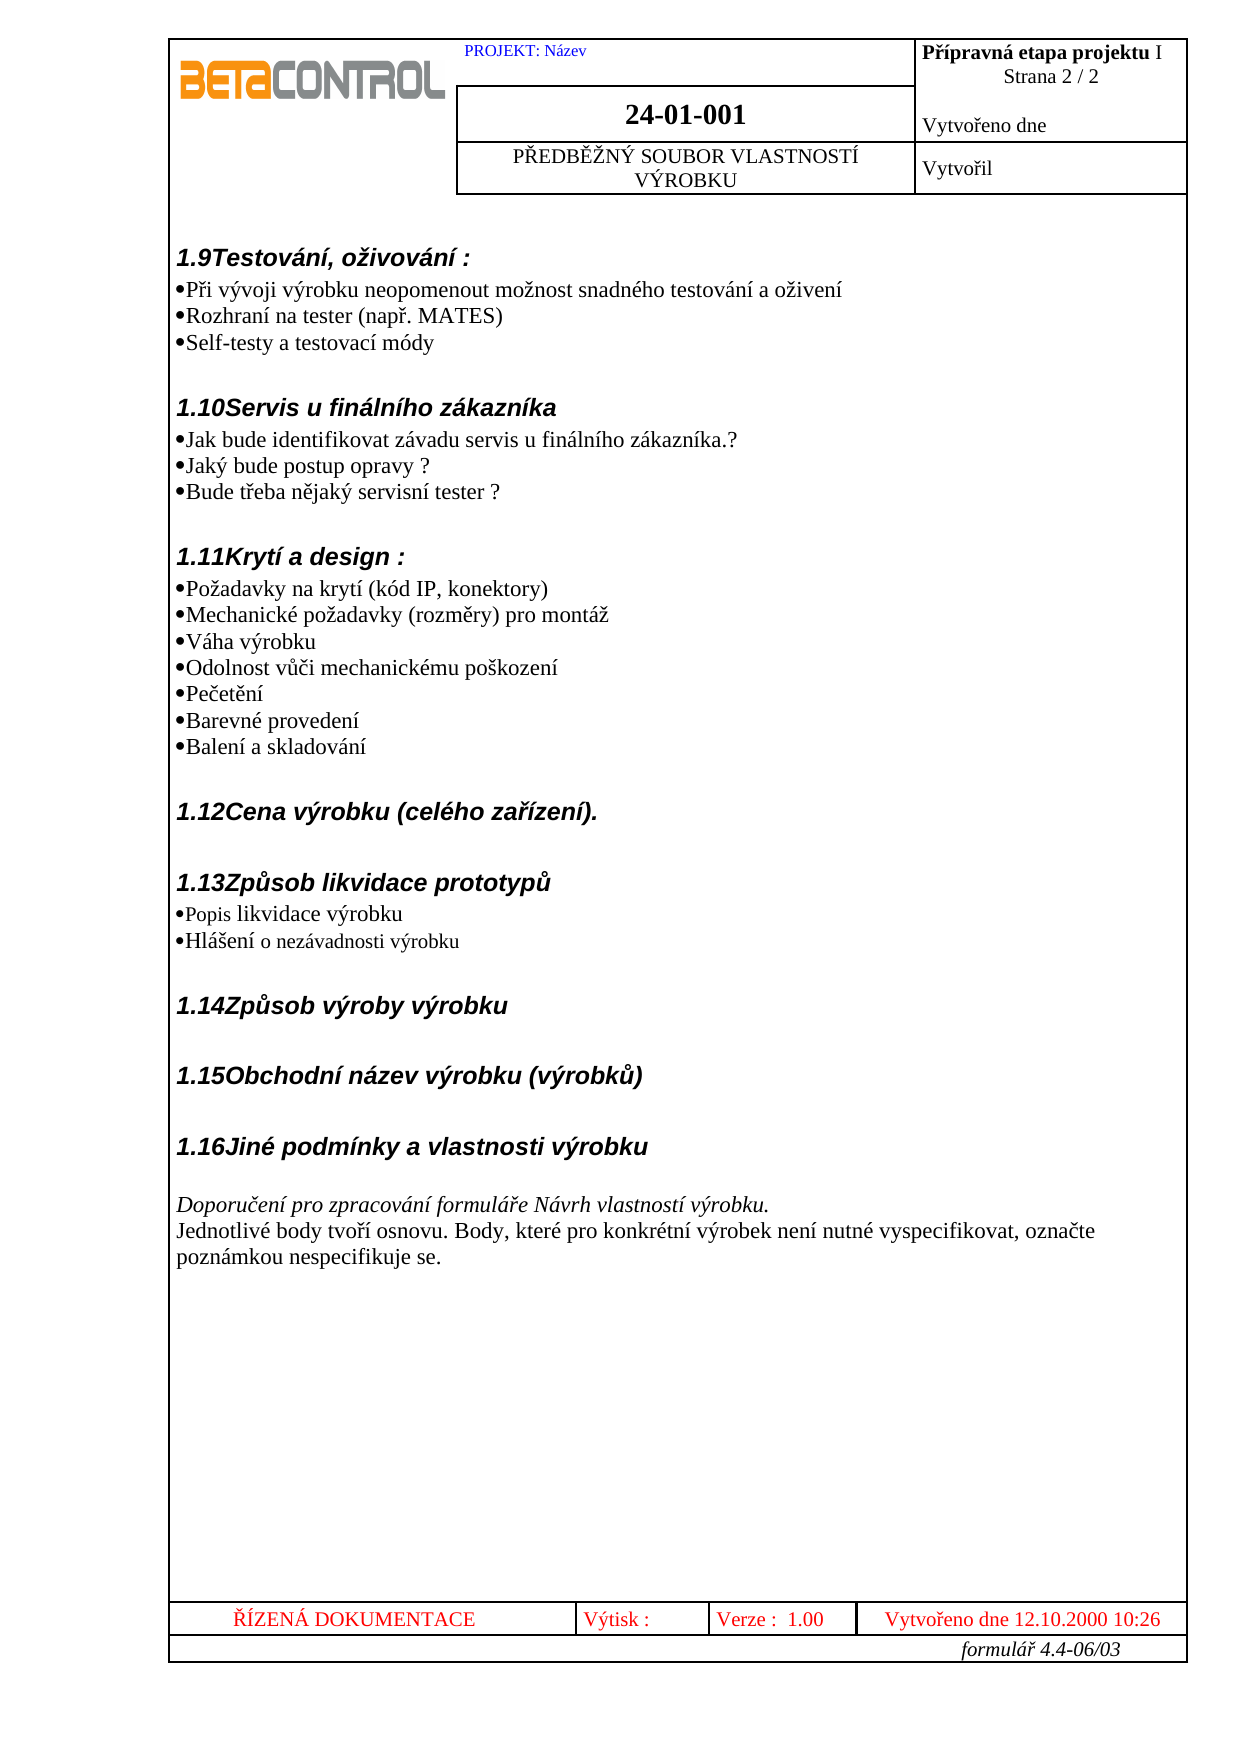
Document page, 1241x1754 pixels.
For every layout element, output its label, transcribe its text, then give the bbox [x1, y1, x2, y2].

subtitle Krytí a design : [176, 542, 1182, 571]
list Jaký bude postup opravy ? [176, 452, 1182, 478]
list Self-testy a testovací módy [176, 329, 1182, 355]
text Doporučení pro zpracování formuláře Návrh vlastností výrobku. [176, 1191, 1182, 1217]
subtitle Způsob výroby výrobku [176, 991, 1182, 1019]
list Pečetění [176, 681, 1182, 707]
list Rozhraní na tester (např. MATES) [176, 302, 1182, 329]
list Bude třeba nějaký servisní tester ? [176, 478, 1182, 505]
picture [180, 60, 446, 99]
list Váha výrobku [176, 628, 1182, 654]
subtitle Způsob likvidace prototypů [176, 867, 1182, 896]
list Jak bude identifikovat závadu servis u finálního zákazníka.? [176, 426, 1182, 452]
list Při vývoji výrobku neopomenout možnost snadného testování a oživení [176, 276, 1182, 302]
text Jednotlivé body tvoří osnovu. Body, které pro konkrétní výrobek není nutné vyspecifikovat, označte poznámkou nespecifikuje se. [176, 1217, 1182, 1270]
list Požadavky na krytí (kód IP, konektory) [176, 575, 1182, 601]
subtitle Obchodní název výrobku (výrobků) [176, 1061, 1182, 1090]
subtitle Jiné podmínky a vlastnosti výrobku [176, 1131, 1182, 1160]
list Balení a skladování [176, 733, 1182, 759]
subtitle Cena výrobku (celého zařízení). [176, 797, 1182, 826]
subtitle Testování, oživování : [176, 243, 1182, 272]
list Hlášení o nezávadnosti výrobku [176, 927, 1182, 953]
list Popis likvidace výrobku [176, 900, 1182, 927]
list Mechanické požadavky (rozměry) pro montáž [176, 601, 1182, 628]
list Odolnost vůči mechanickému poškození [176, 654, 1182, 681]
list Barevné provedení [176, 707, 1182, 733]
subtitle Servis u finálního zákazníka [176, 393, 1182, 421]
